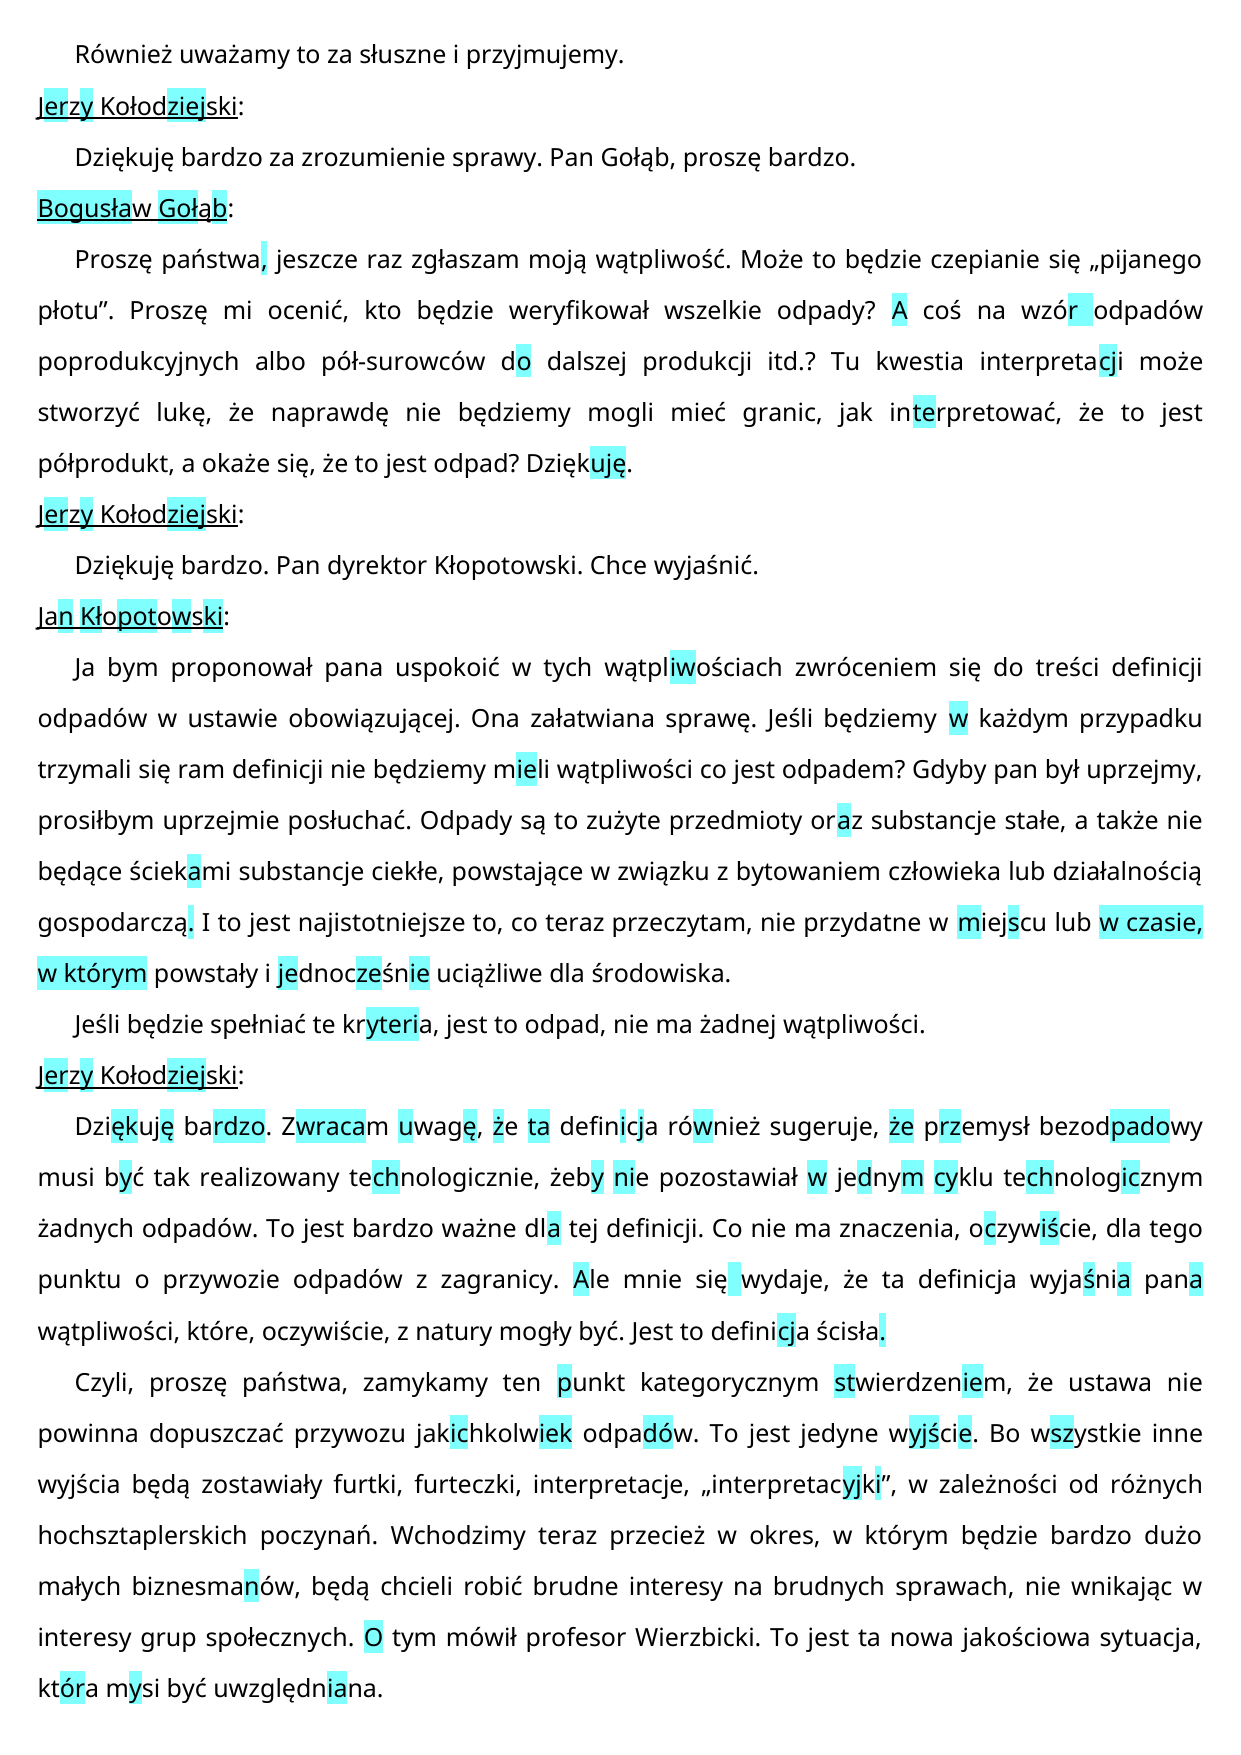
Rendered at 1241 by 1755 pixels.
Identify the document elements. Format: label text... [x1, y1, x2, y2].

text Ja bym proponował pana uspokoić w tych wątpliwościach zwróceniem się do treści definicji odpadów w ustawie obowiązującej. Ona załatwiana sprawę. Jeśli będziemy w każdym przypadku trzymali się ram definicji nie będziemy mieli wątpliwości co jest odpadem? Gdyby pan był uprzejmy, prosiłbym uprzejmie posłuchać. Odpady są to zużyte przedmioty oraz substancje stałe, a także nie będące ściekami substancje ciekłe, powstające w związku z bytowaniem człowieka lub działalnością gospodarczą. I to jest najistotniejsze to, co teraz przeczytam, nie przydatne w miejscu lub w czasie, w którym powstały i jednocześnie uciążliwe dla środowiska. [37, 650, 1203, 990]
text Dziękuję bardzo. Zwracam uwagę, że ta definicja również sugeruje, że przemysł bezodpadowy musi być tak realizowany technologicznie, żeby nie pozostawiał w jednym cyklu technologicznym żadnych odpadów. To jest bardzo ważne dla tej definicji. Co nie ma znaczenia, oczywiście, dla tego punktu o przywozie odpadów z zagranicy. Ale mnie się wydaje, że ta definicja wyjaśnia pana wątpliwości, które, oczywiście, z natury mogły być. Jest to definicja ścisła. [37, 1109, 1203, 1347]
text Jerzy Kołodziejski: [37, 497, 1203, 531]
subtitle Bogusław Gołąb: [37, 190, 1203, 224]
text Jerzy Kołodziejski: [37, 1058, 1203, 1092]
text Jerzy Kołodziejski: [37, 88, 1203, 122]
text Dziękuję bardzo za zrozumienie sprawy. Pan Gołąb, proszę bardzo. [37, 139, 1203, 173]
text Również uważamy to za słuszne i przyjmujemy. [37, 37, 1203, 71]
text Dziękuję bardzo. Pan dyrektor Kłopotowski. Chce wyjaśnić. [37, 548, 1203, 582]
text Jeśli będzie spełniać te kryteria, jest to odpad, nie ma żadnej wątpliwości. [37, 1007, 1203, 1041]
text Proszę państwa, jeszcze raz zgłaszam moją wątpliwość. Może to będzie czepianie się „pijanego płotu”. Proszę mi ocenić, kto będzie weryfikował wszelkie odpady? A coś na wzór odpadów poprodukcyjnych albo pół-surowców do dalszej produkcji itd.? Tu kwestia interpretacji może stworzyć lukę, że naprawdę nie będziemy mogli mieć granic, jak interpretować, że to jest półprodukt, a okaże się, że to jest odpad? Dziękuję. [37, 241, 1203, 479]
text Jan Kłopotowski: [37, 599, 1203, 633]
text Czyli, proszę państwa, zamykamy ten punkt kategorycznym stwierdzeniem, że ustawa nie powinna dopuszczać przywozu jakichkolwiek odpadów. To jest jedyne wyjście. Bo wszystkie inne wyjścia będą zostawiały furtki, furteczki, interpretacje, „interpretacyjki”, w zależności od różnych hochsztaplerskich poczynań. Wchodzimy teraz przecież w okres, w którym będzie bardzo dużo małych biznesmanów, będą chcieli robić brudne interesy na brudnych sprawach, nie wnikając w interesy grup społecznych. O tym mówił profesor Wierzbicki. To jest ta nowa jakościowa sytuacja, która mysi być uwzględniana. [37, 1364, 1203, 1704]
